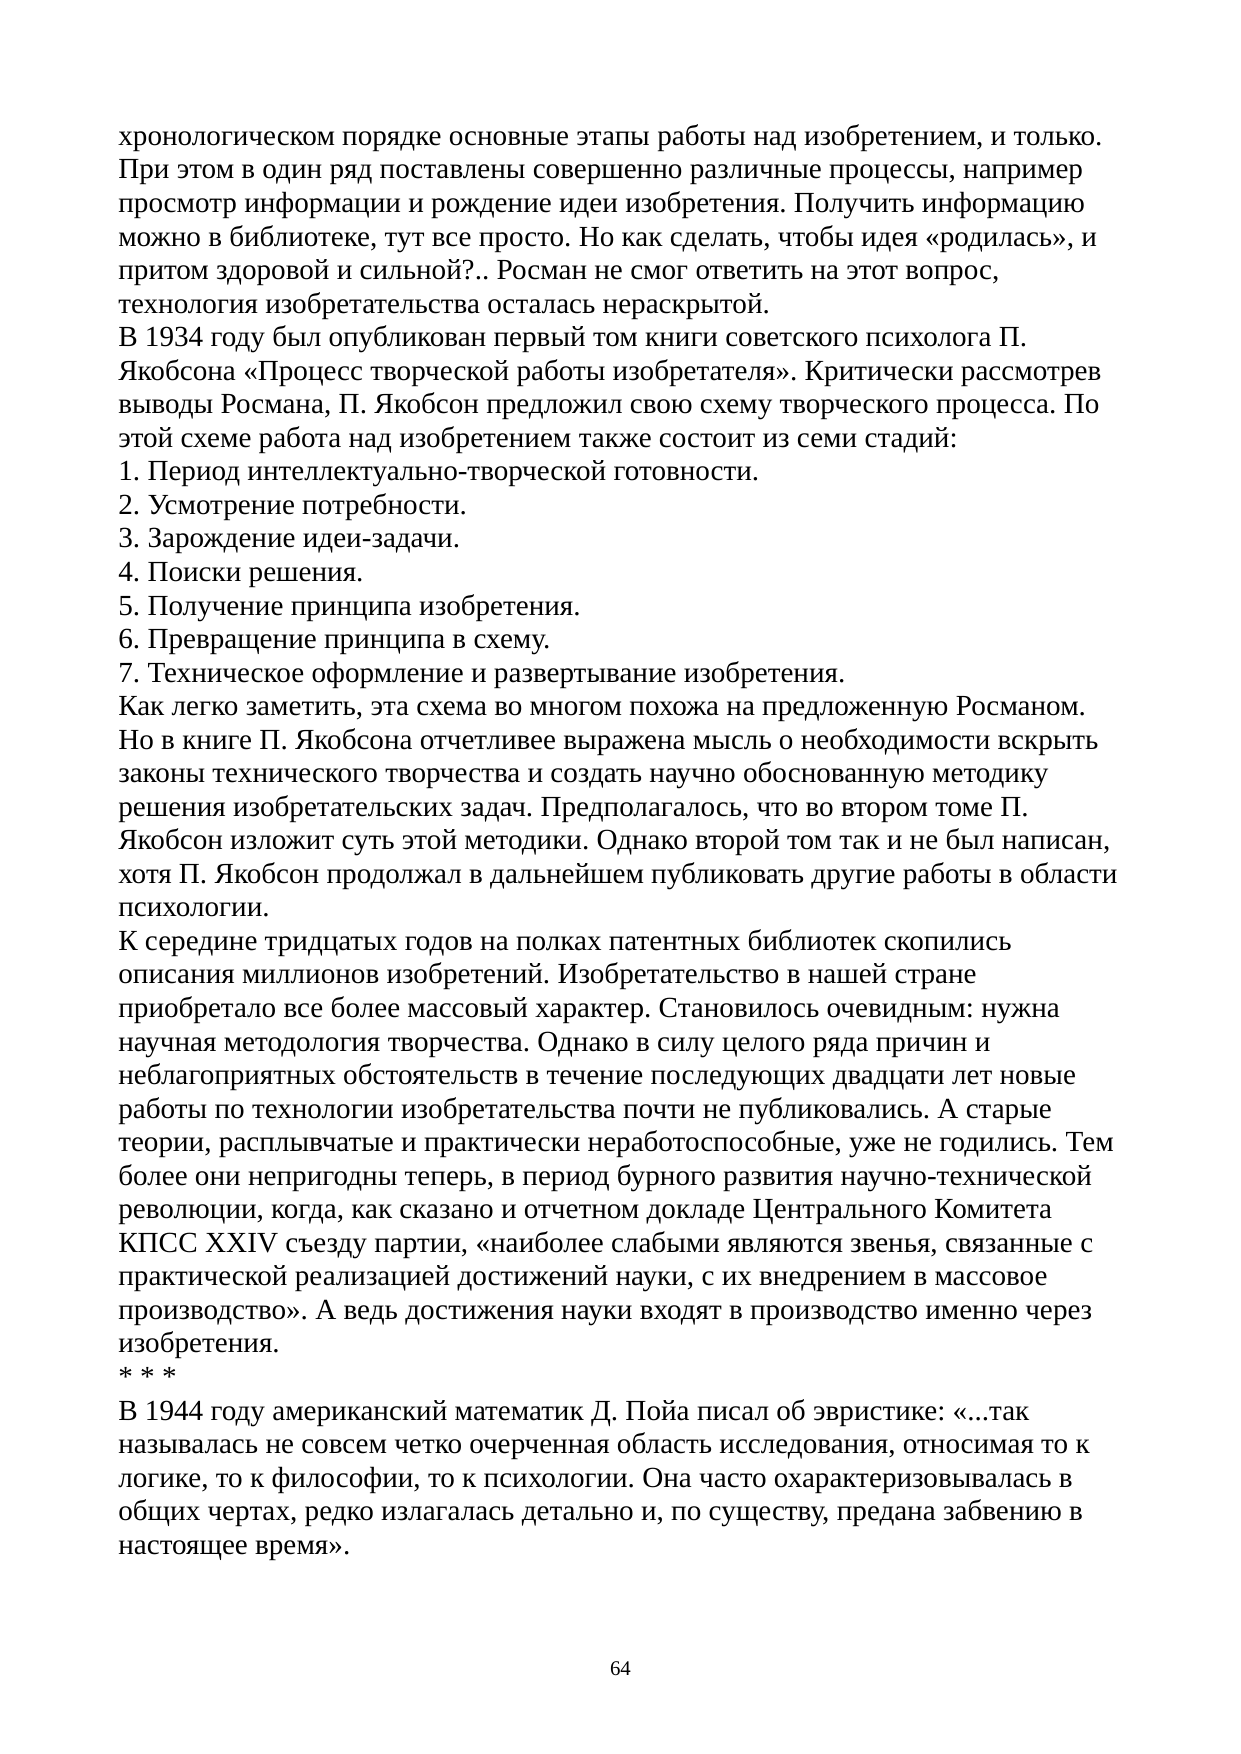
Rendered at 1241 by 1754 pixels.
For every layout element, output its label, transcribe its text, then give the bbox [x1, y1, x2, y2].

text 7. Техническое оформление и развертывание изобретения. [118, 655, 1122, 688]
text Как легко заметить, эта схема во многом похожа на предложенную Росманом. Но в книге П. Якобсона отчетливее выражена мысль о необходимости вскрыть законы технического творчества и создать научно обоснованную методику решения изобретательских задач. Предполагалось, что во втором томе П. Якобсон изложит суть этой методики. Однако второй том так и не был написан, хотя П. Якобсон продолжал в дальнейшем публиковать другие работы в области психологии. [118, 688, 1122, 923]
text хронологическом порядке основные этапы работы над изобретением, и только. При этом в один ряд поставлены совершенно различные процессы, например просмотр информации и рождение идеи изобретения. Получить информацию можно в библиотеке, тут все просто. Но как сделать, чтобы идея «родилась», и притом здоровой и сильной?.. Росман не смог ответить на этот вопрос, технология изобретательства осталась нераскрытой. [118, 118, 1122, 319]
text 1. Период интеллектуально-творческой готовности. [118, 453, 1122, 487]
text В 1934 году был опубликован первый том книги советского психолога П. Якобсона «Процесс творческой работы изобретателя». Критически рассмотрев выводы Росмана, П. Якобсон предложил свою схему творческого процесса. По этой схеме работа над изобретением также состоит из семи стадий: [118, 319, 1122, 453]
text 5. Получение принципа изобретения. [118, 588, 1122, 621]
text 3. Зарождение идеи-задачи. [118, 521, 1122, 554]
text 4. Поиски решения. [118, 554, 1122, 588]
text 2. Усмотрение потребности. [118, 487, 1122, 521]
text В 1944 году американский математик Д. Пойа писал об эвристике: «...так называлась не совсем четко очерченная область исследования, относимая то к логике, то к философии, то к психологии. Она часто охарактеризовывалась в общих чертах, редко излагалась детально и, по существу, предана забвению в настоящее время». [118, 1393, 1122, 1560]
text 6. Превращение принципа в схему. [118, 621, 1122, 655]
text К середине тридцатых годов на полках патентных библиотек скопились описания миллионов изобретений. Изобретательство в нашей стране приобретало все более массовый характер. Становилось очевидным: нужна научная методология творчества. Однако в силу целого ряда причин и неблагоприятных обстоятельств в течение последующих двадцати лет новые работы по технологии изобретательства почти не публиковались. А старые теории, расплывчатые и практически неработоспособные, уже не годились. Тем более они непригодны теперь, в период бурного развития научно-технической революции, когда, как сказано и отчетном докладе Центрального Комитета КПСС XXIV съезду партии, «наиболее слабыми являются звенья, связанные с практической реализацией достижений науки, с их внедрением в массовое производство». А ведь достижения науки входят в производство именно через изобретения. [118, 923, 1122, 1359]
text * * * [118, 1359, 1122, 1393]
